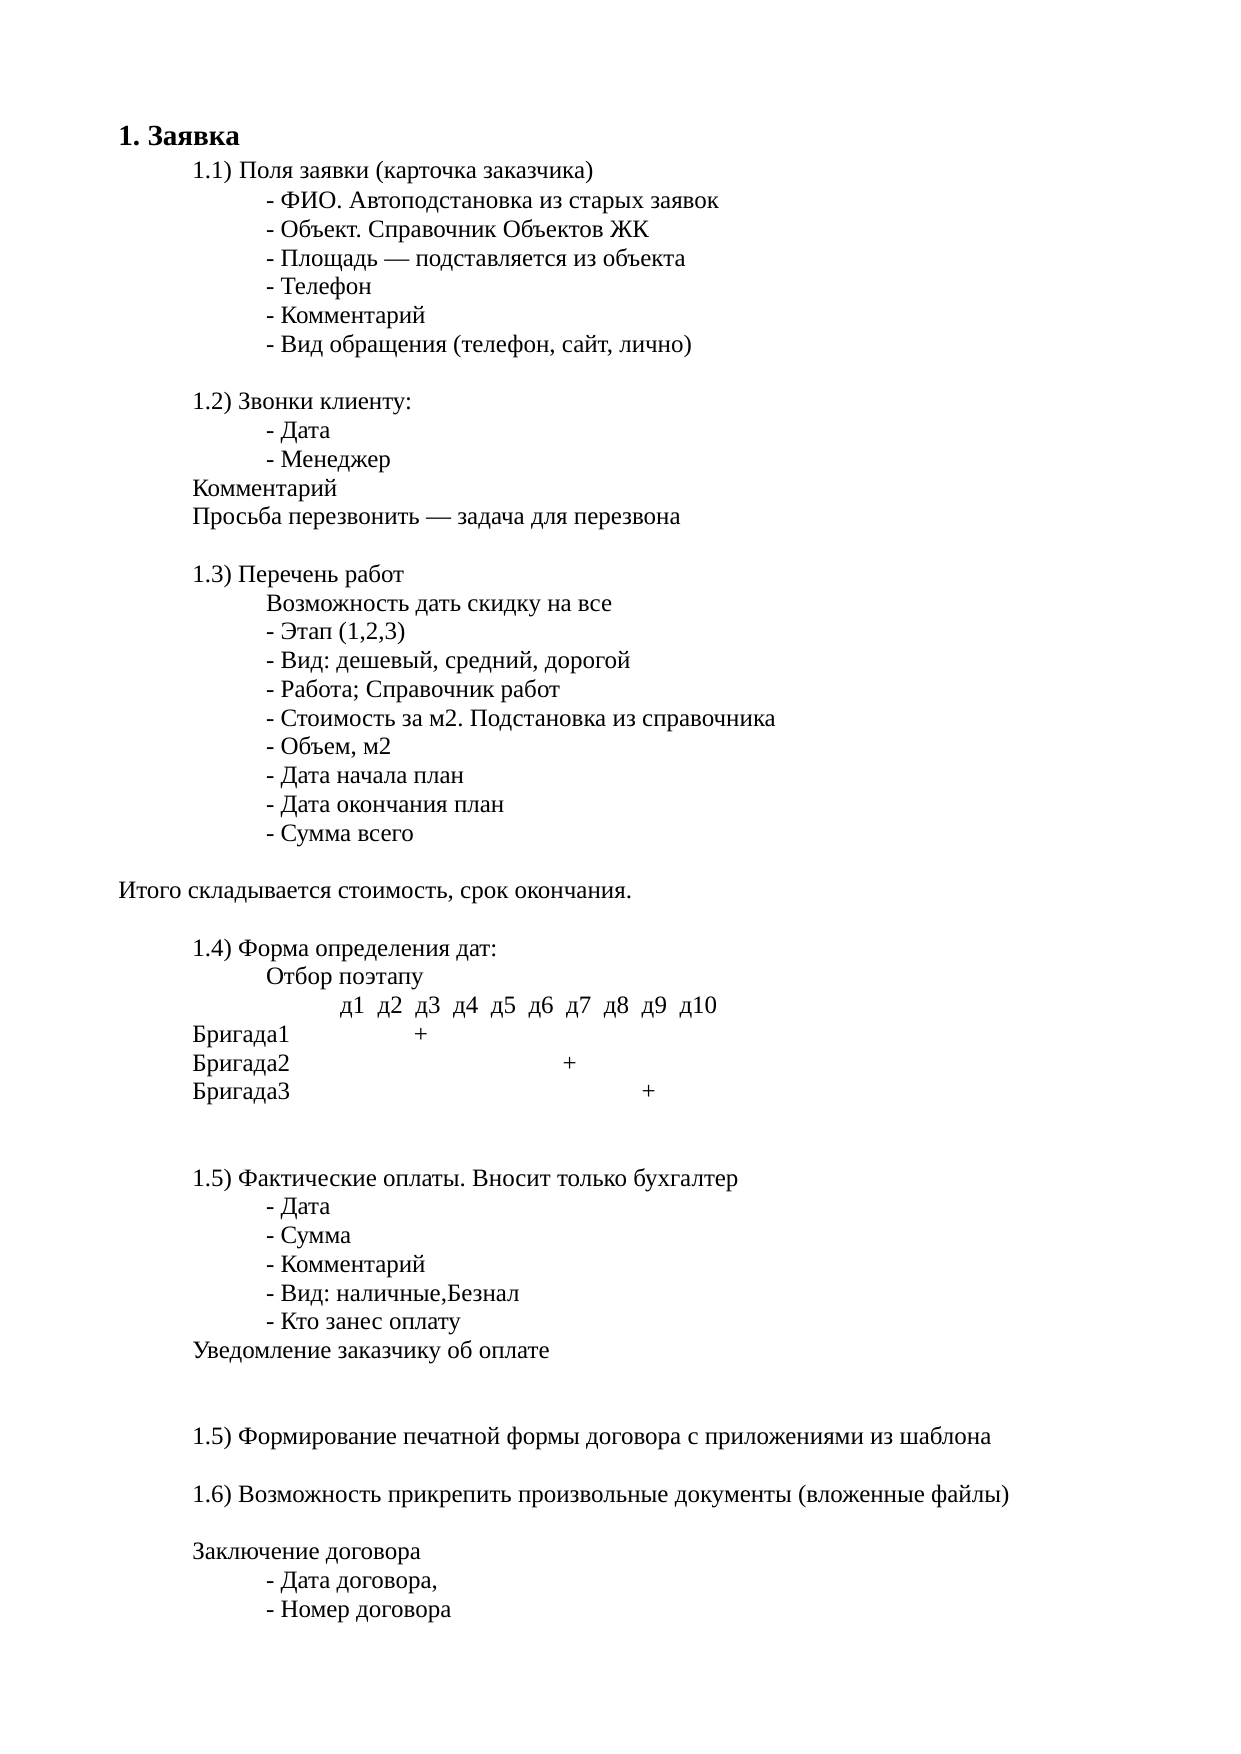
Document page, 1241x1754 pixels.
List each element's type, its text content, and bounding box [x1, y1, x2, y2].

text Отбор поэтапу [118, 961, 1122, 990]
text - Дата [118, 415, 1122, 444]
text Бригада3 + [118, 1076, 1122, 1105]
text - Менеджер [118, 444, 1122, 473]
text - Площадь — подставляется из объекта [118, 243, 1122, 271]
text - Сумма всего [118, 818, 1122, 846]
text - Вид обращения (телефон, сайт, лично) [118, 329, 1122, 358]
text 1.1) Поля заявки (карточка заказчика) [118, 152, 1122, 185]
text - Сумма [118, 1220, 1122, 1249]
text Заключение договора [118, 1536, 1122, 1565]
text Бригада2 + [118, 1048, 1122, 1076]
text Итого складывается стоимость, срок окончания. [118, 875, 1122, 904]
text Бригада1 + [118, 1019, 1122, 1048]
text - Телефон [118, 271, 1122, 300]
text 1.6) Возможность прикрепить произвольные документы (вложенные файлы) [118, 1479, 1122, 1508]
text д1 д2 д3 д4 д5 д6 д7 д8 д9 д10 [118, 990, 1122, 1019]
text Комментарий [118, 473, 1122, 501]
text Просьба перезвонить — задача для перезвона [118, 501, 1122, 530]
text - Комментарий [118, 1249, 1122, 1278]
text 1.5) Формирование печатной формы договора с приложениями из шаблона [118, 1421, 1122, 1450]
text - Стоимость за м2. Подстановка из справочника [118, 703, 1122, 731]
text - Кто занес оплату [118, 1306, 1122, 1335]
text 1. Заявка [118, 118, 1122, 152]
text - Объект. Справочник Объектов ЖК [118, 214, 1122, 243]
text Возможность дать скидку на все [118, 588, 1122, 616]
text - Вид: дешевый, средний, дорогой [118, 645, 1122, 674]
text 1.4) Форма определения дат: [118, 933, 1122, 961]
text - Дата начала план [118, 760, 1122, 789]
text 1.3) Перечень работ [118, 559, 1122, 588]
text - ФИО. Автоподстановка из старых заявок [118, 185, 1122, 214]
text - Дата окончания план [118, 789, 1122, 818]
text - Дата договора, [118, 1565, 1122, 1594]
text - Дата [118, 1191, 1122, 1220]
text - Комментарий [118, 300, 1122, 329]
text - Работа; Справочник работ [118, 674, 1122, 703]
text 1.2) Звонки клиенту: [118, 386, 1122, 415]
text 1.5) Фактические оплаты. Вносит только бухгалтер [118, 1163, 1122, 1191]
text - Объем, м2 [118, 731, 1122, 760]
text - Вид: наличные,Безнал [118, 1278, 1122, 1306]
text - Этап (1,2,3) [118, 616, 1122, 645]
text Уведомление заказчику об оплате [118, 1335, 1122, 1364]
text - Номер договора [118, 1594, 1122, 1623]
